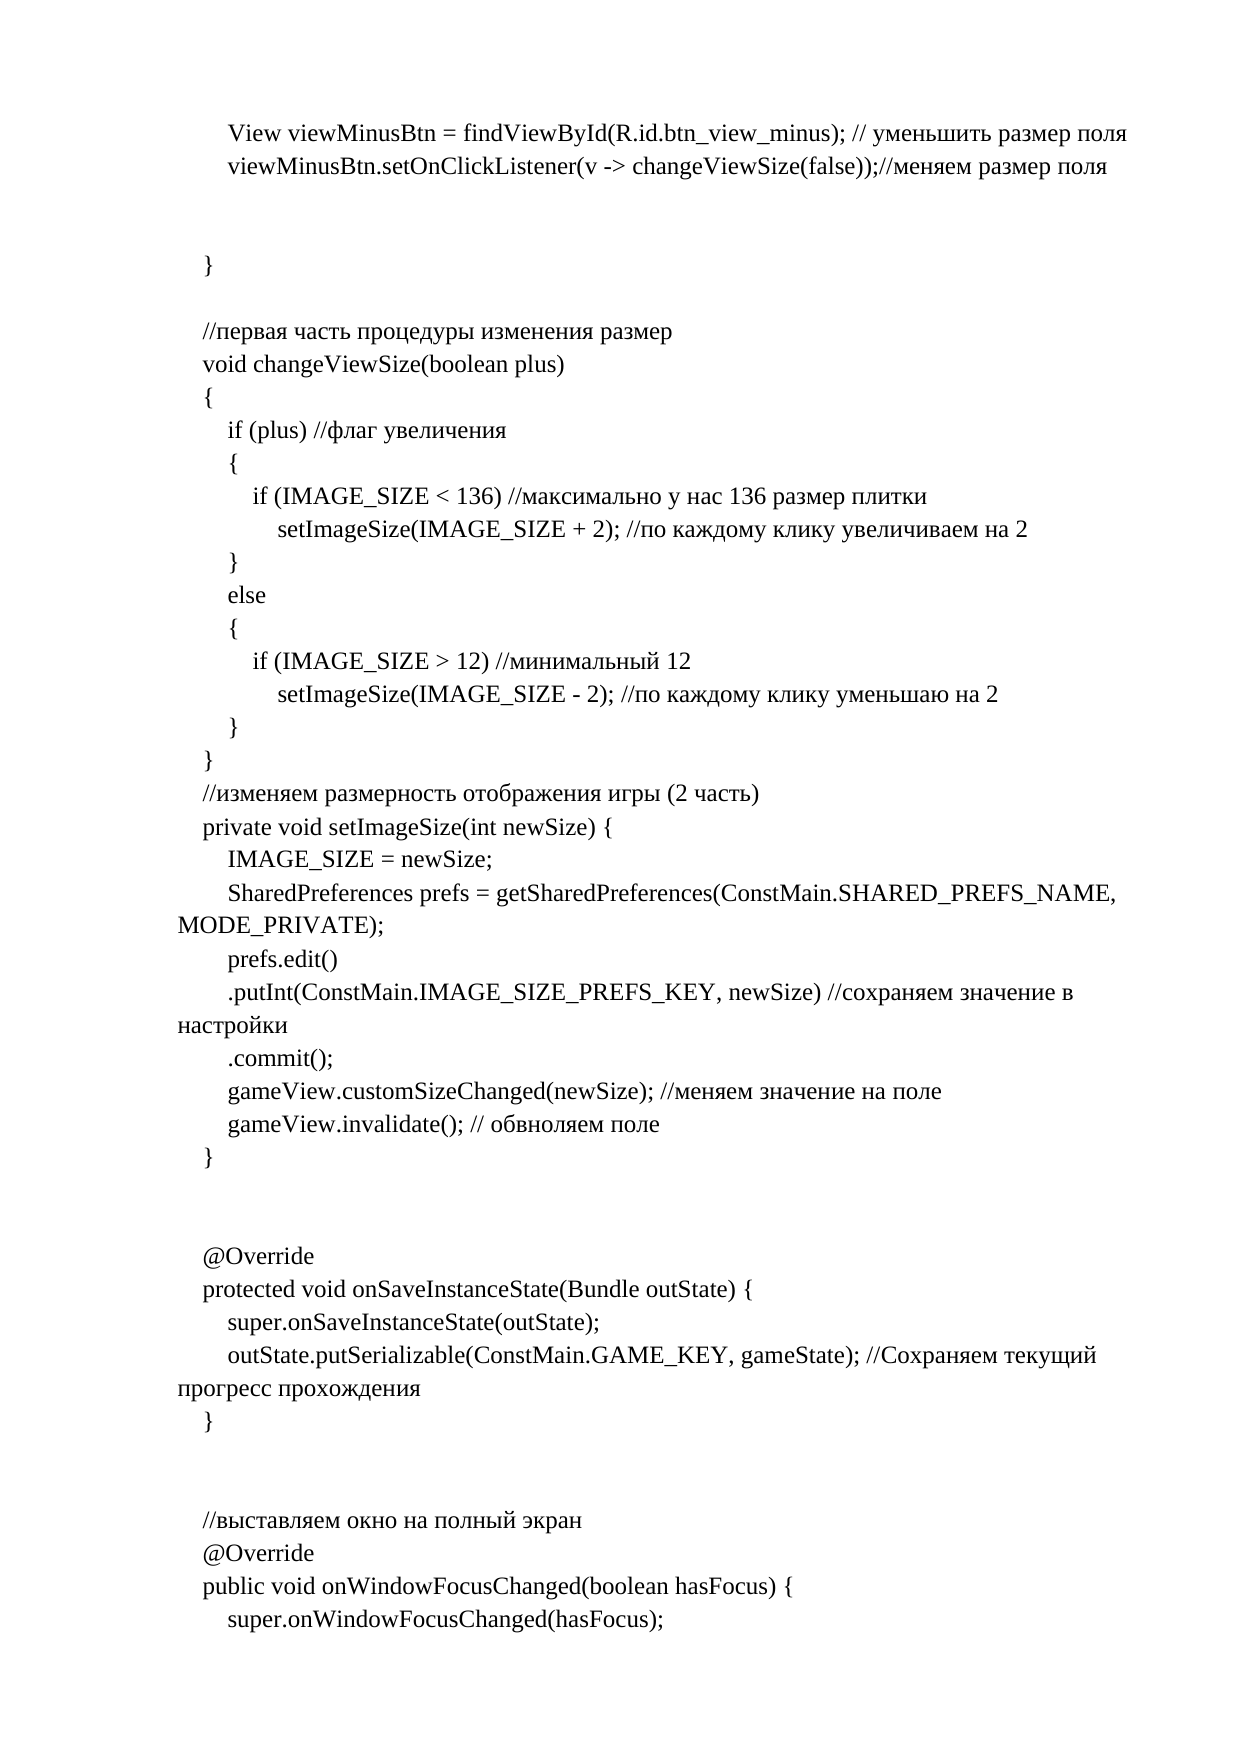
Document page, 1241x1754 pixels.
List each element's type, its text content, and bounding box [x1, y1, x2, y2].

text } [177, 1142, 1152, 1171]
text View viewMinusBtn = findViewById(R.id.btn_view_minus); // уменьшить размер поля [177, 118, 1152, 147]
text super.onSaveInstanceState(outState); [177, 1307, 1152, 1336]
text { [177, 382, 1152, 411]
text @Override [177, 1538, 1152, 1567]
text } [177, 746, 1152, 774]
text } [177, 250, 1152, 279]
text { [177, 613, 1152, 642]
text setImageSize(IMAGE_SIZE + 2); //по каждому клику увеличиваем на 2 [177, 514, 1152, 543]
text IMAGE_SIZE = newSize; [177, 844, 1152, 873]
text prefs.edit() [177, 944, 1152, 972]
text super.onWindowFocusChanged(hasFocus); [177, 1604, 1152, 1633]
text } [177, 1406, 1152, 1435]
text if (IMAGE_SIZE > 12) //минимальный 12 [177, 646, 1152, 675]
text .putInt(ConstMain.IMAGE_SIZE_PREFS_KEY, newSize) //сохраняем значение в настройки [177, 977, 1152, 1038]
text else [177, 580, 1152, 609]
text if (plus) //флаг увеличения [177, 415, 1152, 444]
text public void onWindowFocusChanged(boolean hasFocus) { [177, 1571, 1152, 1600]
text { [177, 448, 1152, 477]
text protected void onSaveInstanceState(Bundle outState) { [177, 1274, 1152, 1303]
text } [177, 547, 1152, 576]
text @Override [177, 1241, 1152, 1269]
text //изменяем размерность отображения игры (2 часть) [177, 778, 1152, 807]
text viewMinusBtn.setOnClickListener(v -> changeViewSize(false));//меняем размер поля [177, 151, 1152, 180]
text gameView.customSizeChanged(newSize); //меняем значение на поле [177, 1076, 1152, 1104]
text setImageSize(IMAGE_SIZE - 2); //по каждому клику уменьшаю на 2 [177, 679, 1152, 708]
text //первая часть процедуры изменения размер [177, 316, 1152, 345]
text .commit(); [177, 1043, 1152, 1071]
text if (IMAGE_SIZE < 136) //максимально у нас 136 размер плитки [177, 481, 1152, 510]
text } [177, 712, 1152, 741]
text SharedPreferences prefs = getSharedPreferences(ConstMain.SHARED_PREFS_NAME, MODE_PRIVATE); [177, 878, 1152, 939]
text private void setImageSize(int newSize) { [177, 812, 1152, 840]
text //выставляем окно на полный экран [177, 1505, 1152, 1534]
text outState.putSerializable(ConstMain.GAME_KEY, gameState); //Сохраняем текущий прогресс прохождения [177, 1340, 1152, 1402]
text void changeViewSize(boolean plus) [177, 349, 1152, 378]
text gameView.invalidate(); // обвноляем поле [177, 1109, 1152, 1137]
